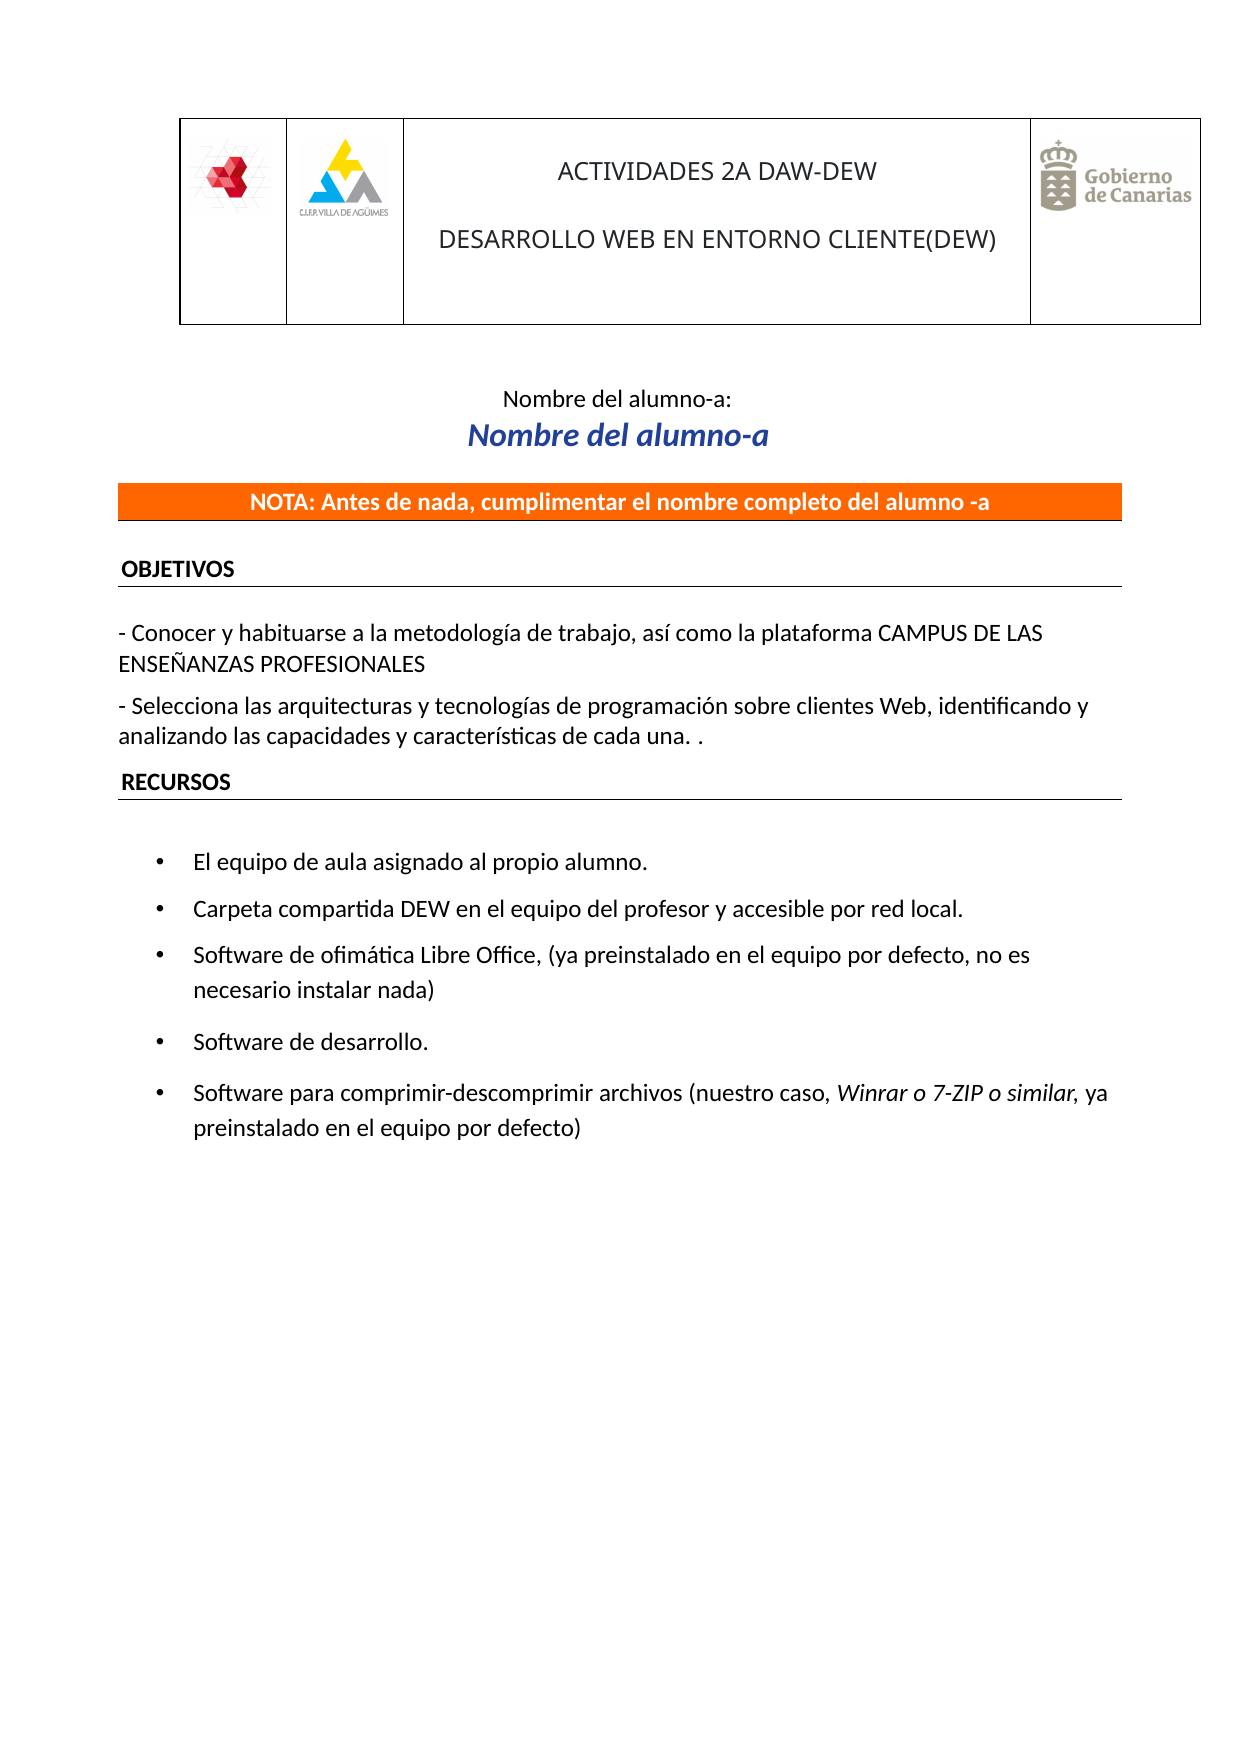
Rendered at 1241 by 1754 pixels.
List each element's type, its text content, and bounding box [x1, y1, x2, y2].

text Nombre del alumno-a: [118, 384, 1122, 414]
subtitle Carpeta compartida DEW en el equipo del profesor y accesible por red local. [156, 893, 1122, 923]
picture [299, 138, 389, 217]
text - Conocer y habituarse a la metodología de trabajo, así como la plataforma CAMPUS DE LAS ENSEÑANZAS PROFESIONALES [118, 617, 1122, 678]
text OBJETIVOS [118, 553, 1122, 586]
list Software de ofimática Libre Office, (ya preinstalado en el equipo por defecto, no es necesario instalar nada) [156, 939, 1122, 1005]
text - Selecciona las arquitecturas y tecnologías de programación sobre clientes Web, identificando y analizando las capacidades y características de cada una. . [118, 690, 1122, 751]
text NOTA: Antes de nada, cumplimentar el nombre completo del alumno -a [118, 483, 1122, 520]
text Nombre del alumno-a [118, 414, 1122, 455]
subtitle El equipo de aula asignado al propio alumno. [156, 846, 1122, 877]
picture [187, 138, 273, 214]
list Software para comprimir-descomprimir archivos (nuestro caso, Winrar o 7-ZIP o similar, ya preinstalado en el equipo por defecto) [156, 1077, 1122, 1143]
list Software de desarrollo. [156, 1026, 1122, 1056]
picture [1037, 137, 1193, 212]
text RECURSOS [118, 763, 1122, 799]
